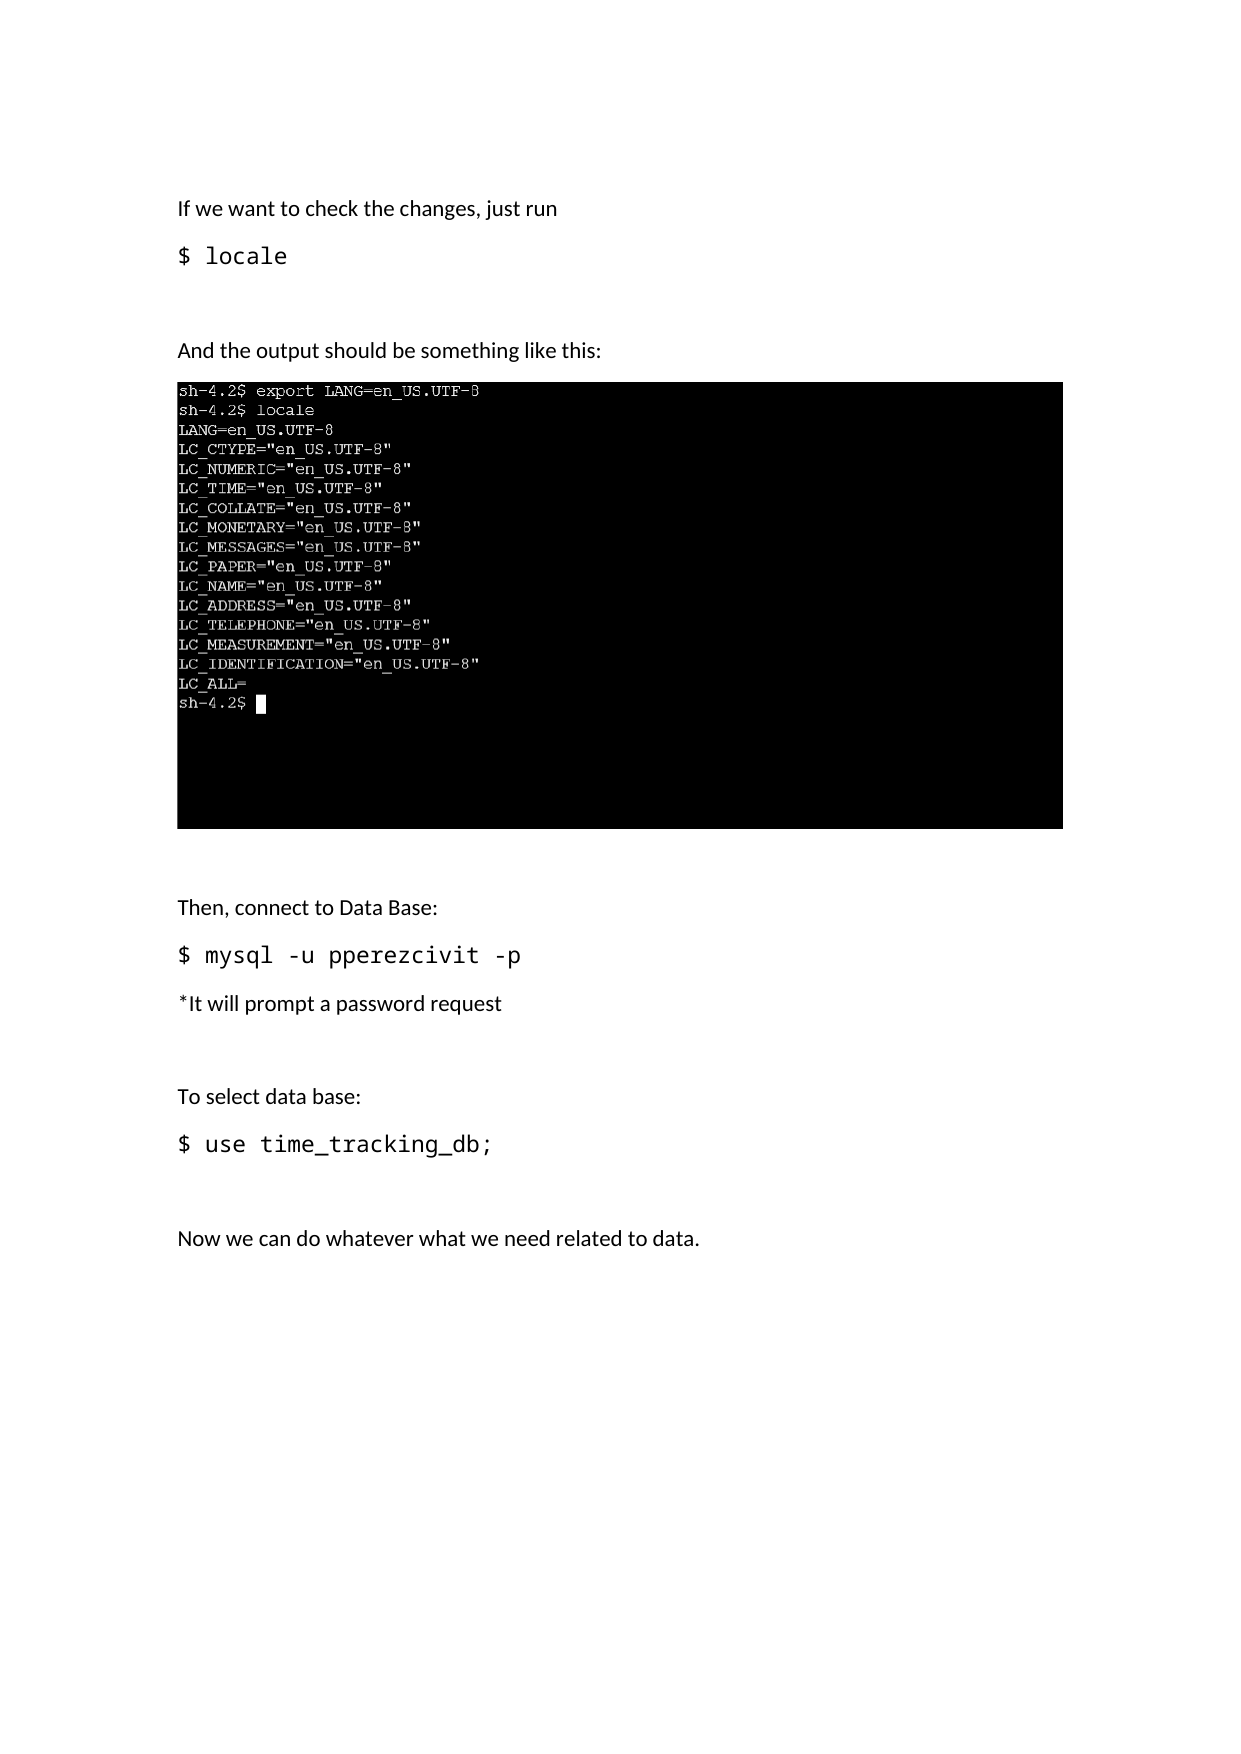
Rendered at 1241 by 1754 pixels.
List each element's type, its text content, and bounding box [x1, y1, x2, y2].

text To select data base: [177, 1082, 1063, 1110]
text *It will prompt a password request [177, 989, 1063, 1017]
text Then, connect to Data Base: [177, 893, 1063, 921]
text $ mysql -u pperezcivit -p [177, 939, 1063, 971]
text If we want to check the changes, just run [177, 194, 1063, 222]
text And the output should be something like this: [177, 336, 1063, 364]
text $ use time_tracking_db; [177, 1128, 1063, 1159]
text Now we can do whatever what we need related to data. [177, 1224, 1063, 1252]
text $ locale [177, 240, 1063, 272]
